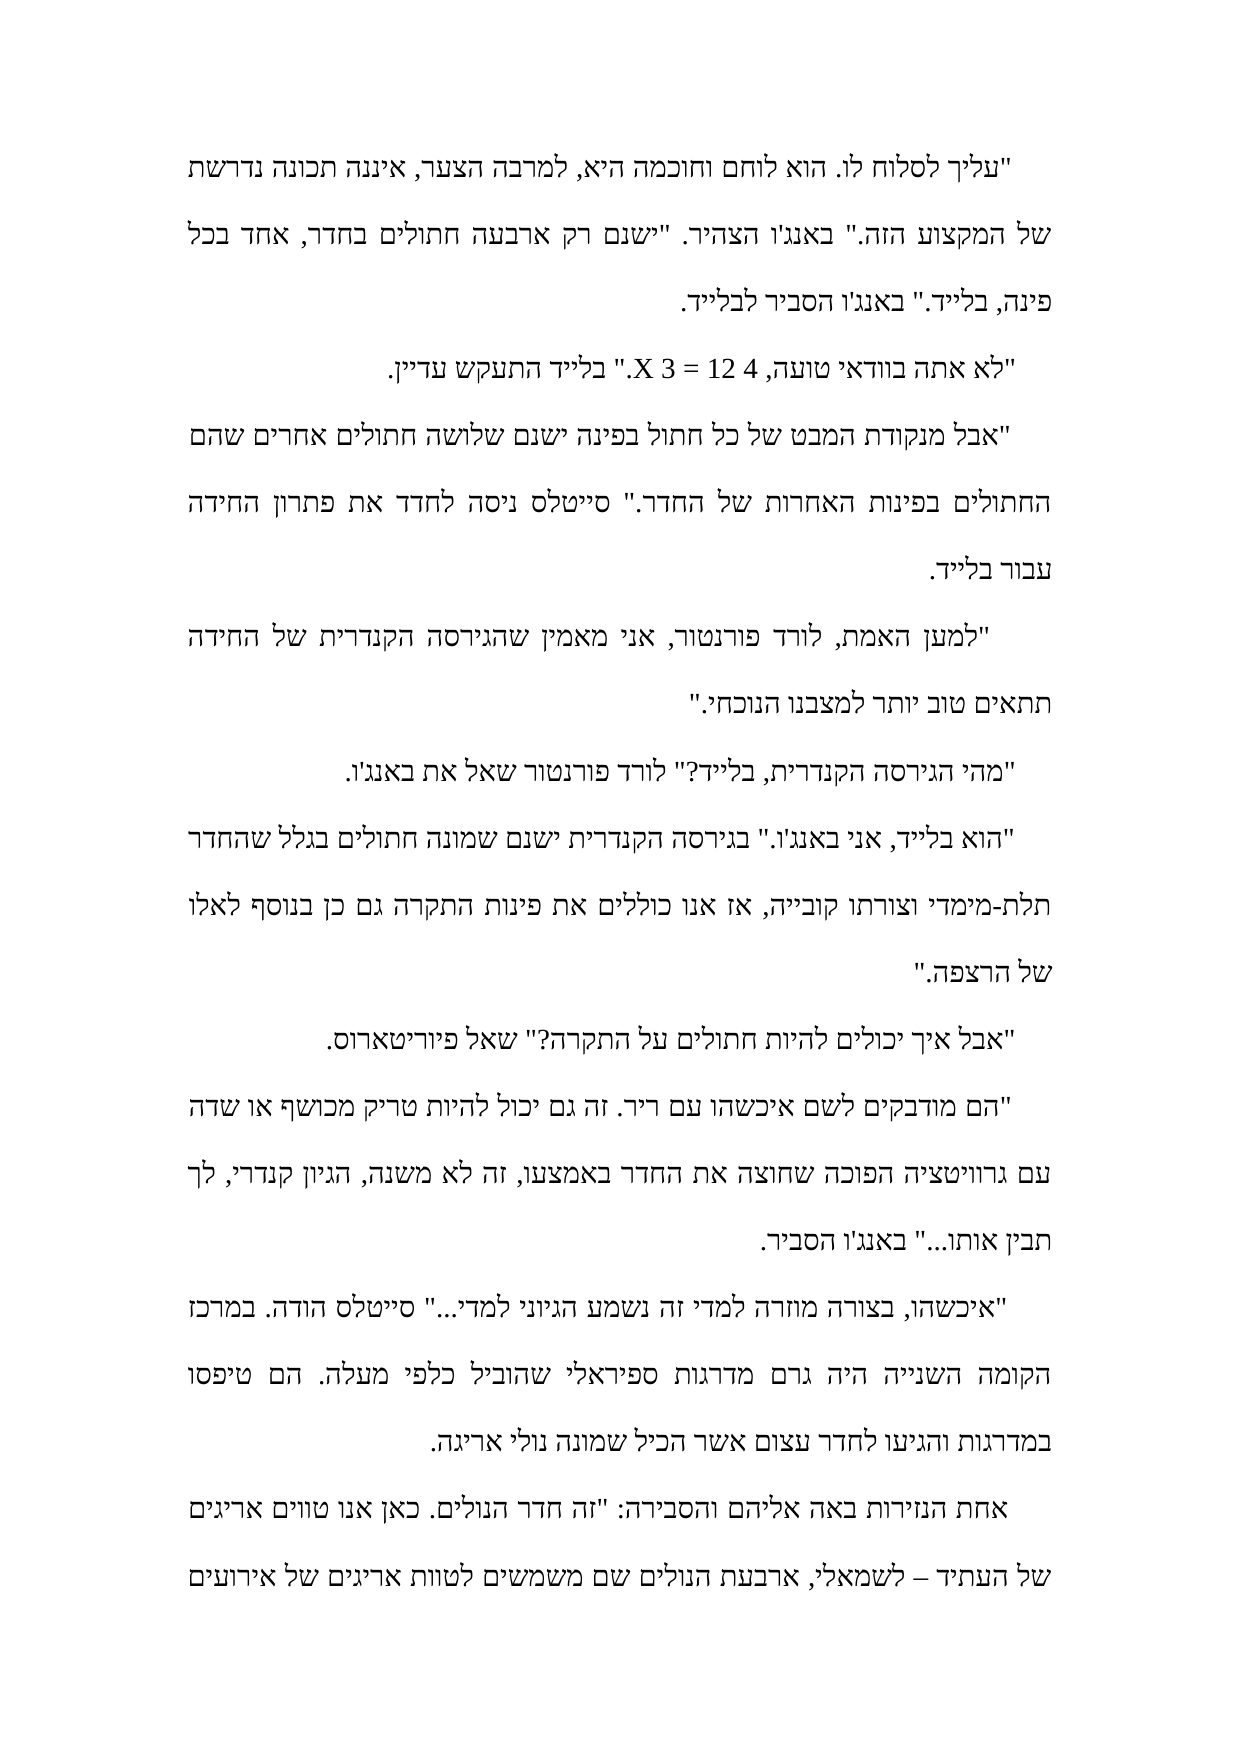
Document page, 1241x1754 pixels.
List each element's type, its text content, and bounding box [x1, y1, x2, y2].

text אחת הנזירות באה אליהם והסבירה: "זה חדר הנולים. כאן אנו טווים אריגים של העתיד – לשמאלי, ארבעת הנולים שם משמשים לטוות אריגים של אירועים [187, 1492, 1053, 1592]
text "אבל איך יכולים להיות חתולים על התקרה?" שאל פיוריטארוס. [187, 1022, 1053, 1056]
text "עליך לסלוח לו. הוא לוחם וחוכמה היא, למרבה הצער, איננה תכונה נדרשת של המקצוע הזה." באנג'ו הצהיר. "ישנם רק ארבעה חתולים בחדר, אחד בכל פינה, בלייד." באנג'ו הסביר לבלייד. [187, 150, 1053, 318]
text "למען האמת, לורד פורנטור, אני מאמין שהגירסה הקנדרית של החידה תתאים טוב יותר למצבנו הנוכחי." [187, 619, 1053, 720]
text "איכשהו, בצורה מוזרה למדי זה נשמע הגיוני למדי..." סייטלס הודה. במרכז הקומה השנייה היה גרם מדרגות ספיראלי שהוביל כלפי מעלה. הם טיפסו במדרגות והגיעו לחדר עצום אשר הכיל שמונה נולי אריגה. [187, 1290, 1053, 1458]
text "אבל מנקודת המבט של כל חתול בפינה ישנם שלושה חתולים אחרים שהם החתולים בפינות האחרות של החדר." סייטלס ניסה לחדד את פתרון החידה עבור בלייד. [187, 418, 1053, 586]
text "מהי הגירסה הקנדרית, בלייד?" לורד פורנטור שאל את באנג'ו. [187, 754, 1053, 787]
text "לא אתה בוודאי טועה, 4 X 3 = 12." בלייד התעקש עדיין. [187, 351, 1053, 385]
text "הוא בלייד, אני באנג'ו." בגירסה הקנדרית ישנם שמונה חתולים בגלל שהחדר תלת-מימדי וצורתו קובייה, אז אנו כוללים את פינות התקרה גם כן בנוסף לאלו של הרצפה." [187, 821, 1053, 988]
text "הם מודבקים לשם איכשהו עם ריר. זה גם יכול להיות טריק מכושף או שדה עם גרוויטציה הפוכה שחוצה את החדר באמצעו, זה לא משנה, הגיון קנדרי, לך תבין אותו..." באנג'ו הסביר. [187, 1089, 1053, 1257]
